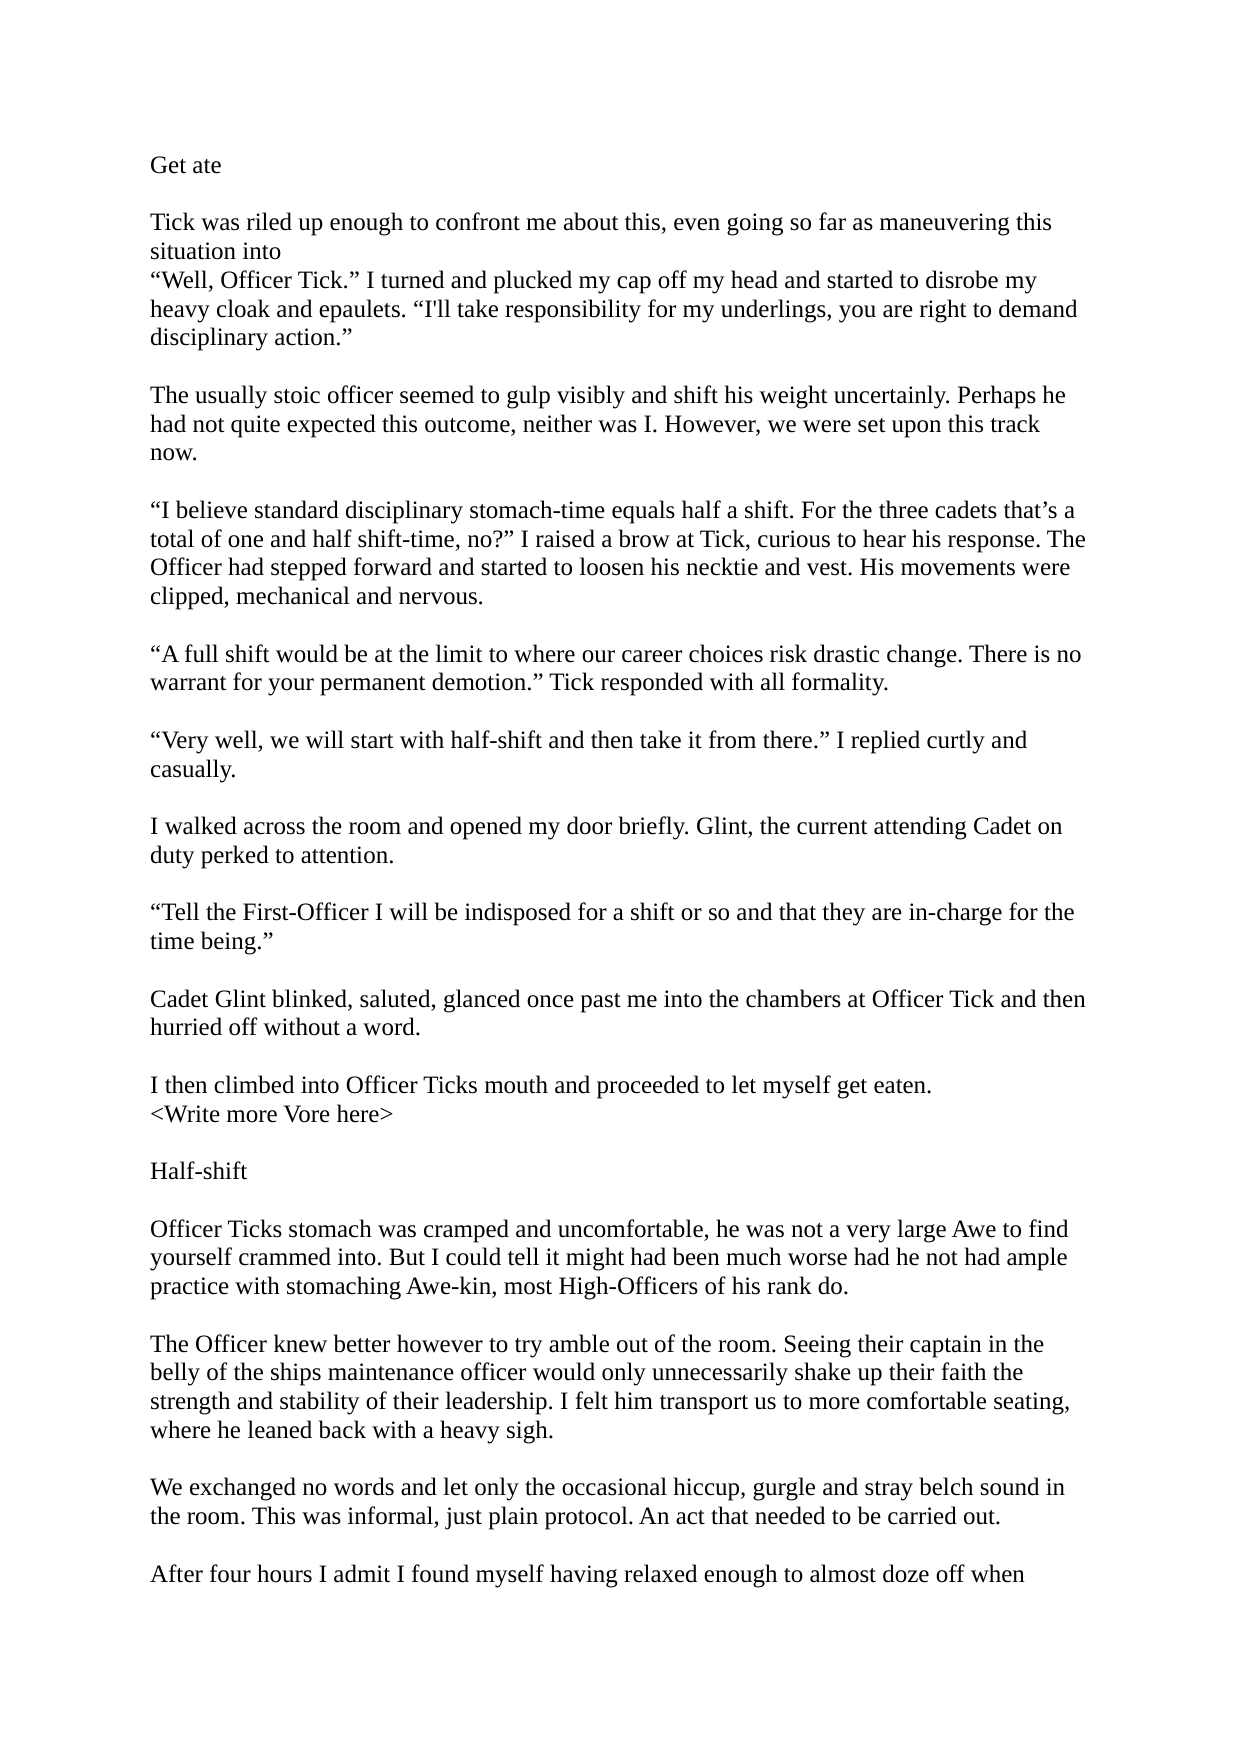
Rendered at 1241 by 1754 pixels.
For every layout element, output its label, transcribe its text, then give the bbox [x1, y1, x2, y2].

text “Tell the First-Officer I will be indisposed for a shift or so and that they are in-charge for the time being.” [150, 897, 1090, 955]
text “Well, Officer Tick.” I turned and plucked my cap off my head and started to disrobe my heavy cloak and epaulets. “I'll take responsibility for my underlings, you are right to demand disciplinary action.” [150, 265, 1090, 351]
text <Write more Vore here> [150, 1099, 1090, 1127]
text I walked across the room and opened my door briefly. Glint, the current attending Cadet on duty perked to attention. [150, 811, 1090, 869]
text After four hours I admit I found myself having relaxed enough to almost doze off when [150, 1559, 1090, 1587]
text “Very well, we will start with half-shift and then take it from there.” I replied curtly and casually. [150, 725, 1090, 782]
text “I believe standard disciplinary stomach-time equals half a shift. For the three cadets that’s a total of one and half shift-time, no?” I raised a brow at Tick, curious to hear his response. The Officer had stepped forward and started to loosen his necktie and vest. His movements were clipped, mechanical and nervous. [150, 495, 1090, 610]
text I then climbed into Officer Ticks mouth and proceeded to let myself get eaten. [150, 1070, 1090, 1099]
text Tick was riled up enough to confront me about this, even going so far as maneuvering this situation into [150, 207, 1090, 265]
text Half-shift [150, 1156, 1090, 1185]
text We exchanged no words and let only the occasional hiccup, gurgle and stray belch sound in the room. This was informal, just plain protocol. An act that needed to be carried out. [150, 1472, 1090, 1530]
text Get ate [150, 150, 1090, 179]
text Cadet Glint blinked, saluted, glanced once past me into the chambers at Officer Tick and then hurried off without a word. [150, 984, 1090, 1041]
text “A full shift would be at the limit to where our career choices risk drastic change. There is no warrant for your permanent demotion.” Tick responded with all formality. [150, 639, 1090, 696]
text Officer Ticks stomach was cramped and uncomfortable, he was not a very large Awe to find yourself crammed into. But I could tell it might had been much worse had he not had ample practice with stomaching Awe-kin, most High-Officers of his rank do. [150, 1214, 1090, 1300]
text The usually stoic officer seemed to gulp visibly and shift his weight uncertainly. Perhaps he had not quite expected this outcome, neither was I. However, we were set upon this track now. [150, 380, 1090, 466]
text The Officer knew better however to try amble out of the room. Seeing their captain in the belly of the ships maintenance officer would only unnecessarily shake up their faith the strength and stability of their leadership. I felt him transport us to more comfortable seating, where he leaned back with a heavy sigh. [150, 1329, 1090, 1444]
